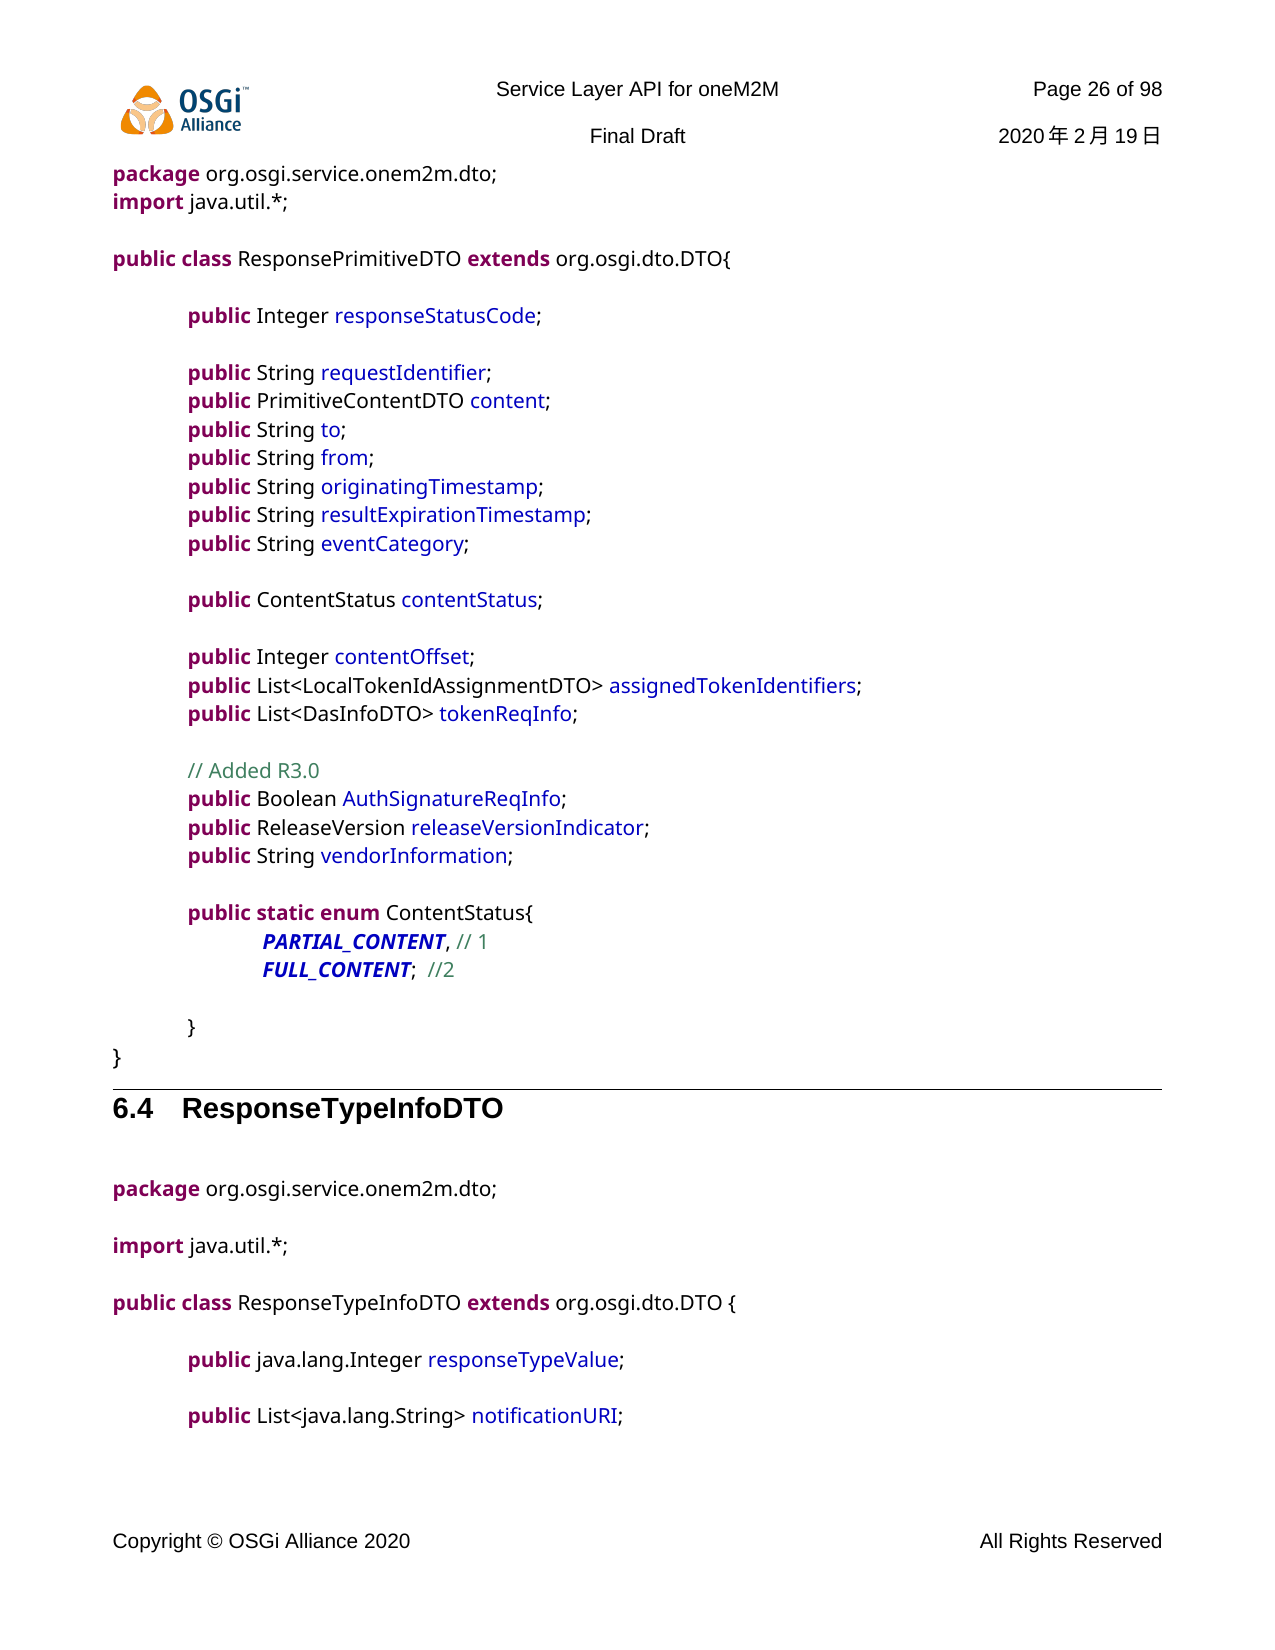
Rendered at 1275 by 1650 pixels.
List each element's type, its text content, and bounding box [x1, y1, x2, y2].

text public List<java.lang.String> notificationURI; [112, 1402, 1162, 1430]
text public String resultExpirationTimestamp; [112, 500, 1162, 529]
text public Integer responseStatusCode; [112, 301, 1162, 329]
text public static enum ContentStatus{ [112, 898, 1162, 927]
text public class ResponseTypeInfoDTO extends org.osgi.dto.DTO { [112, 1288, 1162, 1316]
text public String vendorInformation; [112, 841, 1162, 870]
text public ContentStatus contentStatus; [112, 586, 1162, 614]
text import java.util.*; [112, 1231, 1162, 1259]
text public Integer contentOffset; [112, 642, 1162, 671]
text public String originatingTimestamp; [112, 472, 1162, 500]
text package org.osgi.service.onem2m.dto; [112, 1174, 1162, 1202]
text public List<LocalTokenIdAssignmentDTO> assignedTokenIdentifiers; [112, 671, 1162, 699]
text } [112, 1041, 1162, 1072]
text public PrimitiveContentDTO content; [112, 386, 1162, 415]
text public String eventCategory; [112, 529, 1162, 557]
text import java.util.*; [112, 187, 1162, 216]
text public List<DasInfoDTO> tokenReqInfo; [112, 699, 1162, 728]
text // Added R3.0 [112, 756, 1162, 784]
text public class ResponsePrimitiveDTO extends org.osgi.dto.DTO{ [112, 244, 1162, 273]
text public java.lang.Integer responseTypeValue; [112, 1345, 1162, 1373]
text public String to; [112, 415, 1162, 443]
text public ReleaseVersion releaseVersionIndicator; [112, 813, 1162, 841]
text public String from; [112, 443, 1162, 472]
subtitle ResponseTypeInfoDTO [112, 1090, 1162, 1125]
text package org.osgi.service.onem2m.dto; [112, 159, 1162, 187]
text } [112, 1012, 1162, 1041]
text FULL_CONTENT; //2 [112, 955, 1162, 984]
text public Boolean AuthSignatureReqInfo; [112, 784, 1162, 813]
text PARTIAL_CONTENT, // 1 [112, 927, 1162, 955]
picture [113, 78, 257, 142]
text public String requestIdentifier; [112, 358, 1162, 386]
